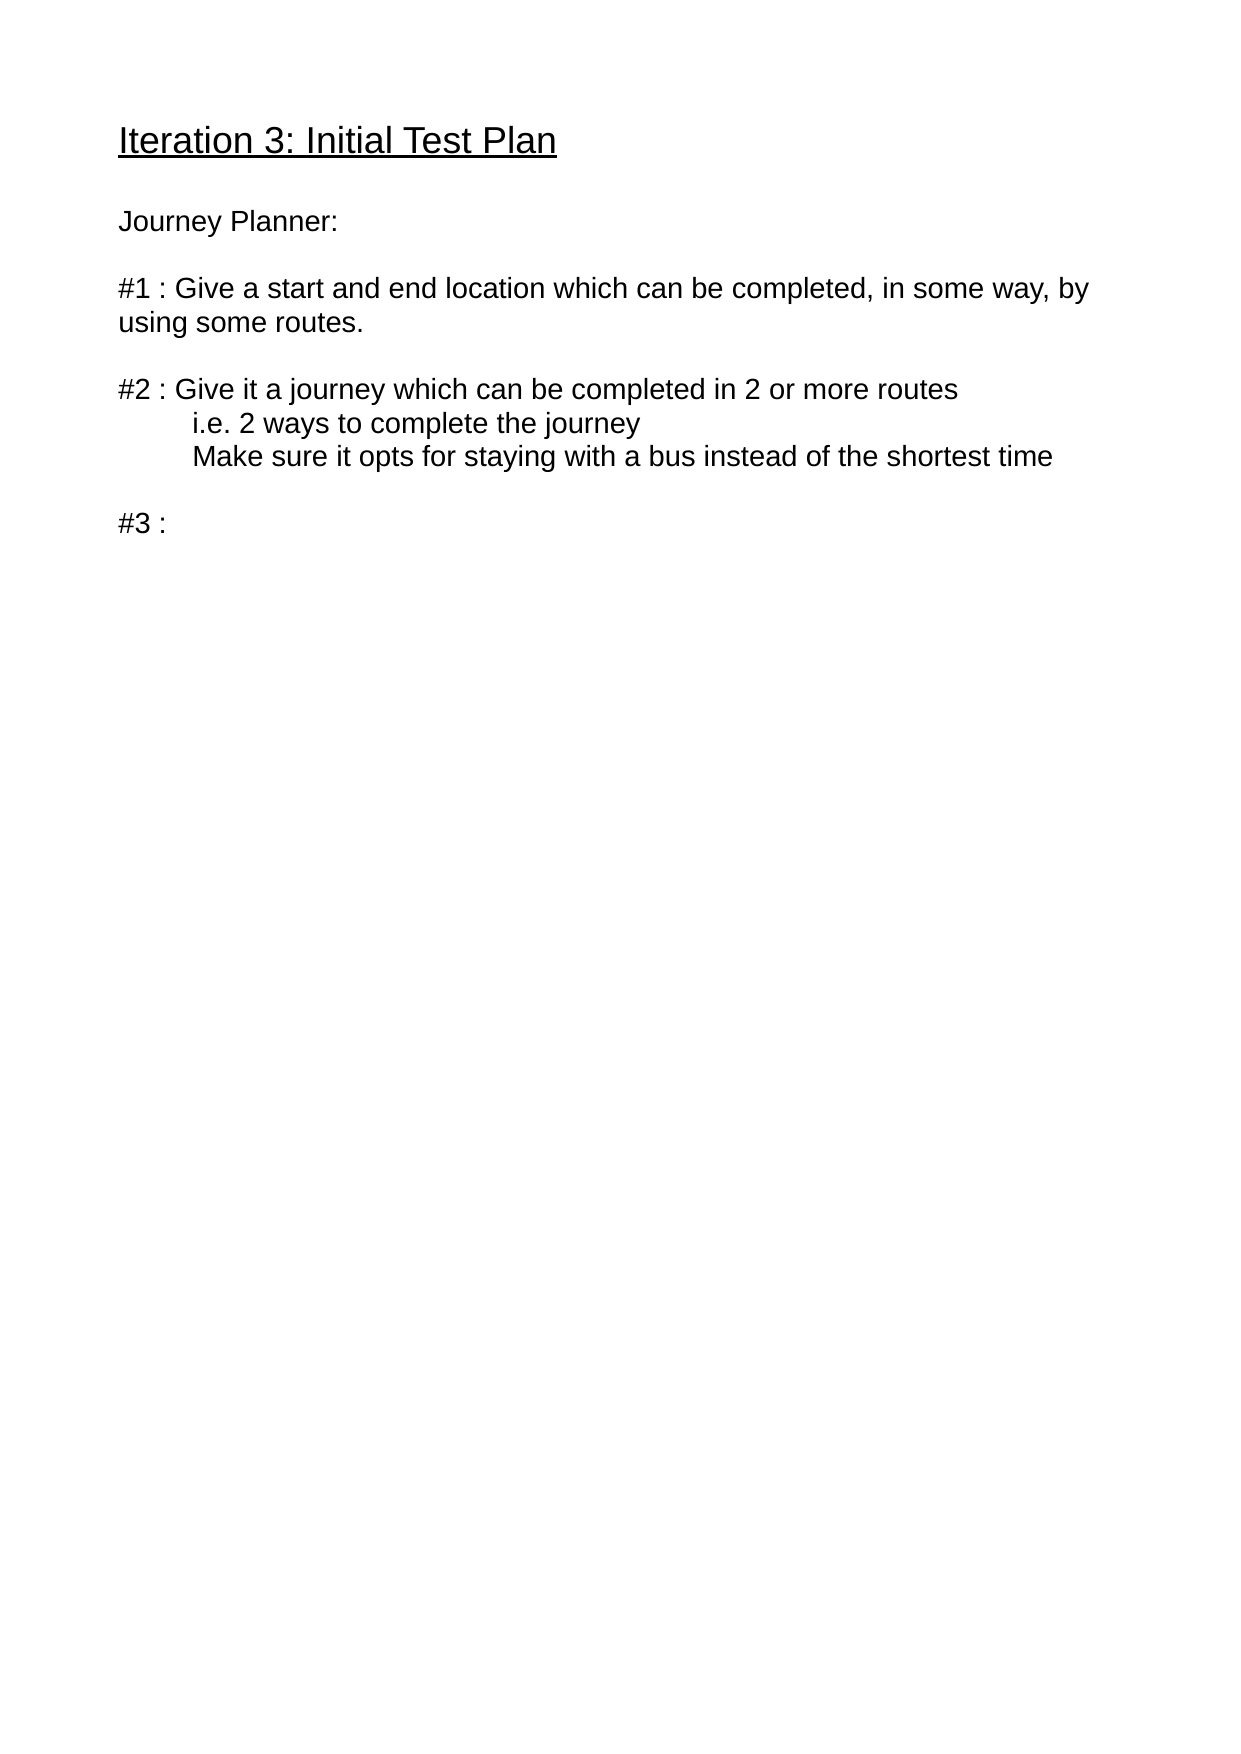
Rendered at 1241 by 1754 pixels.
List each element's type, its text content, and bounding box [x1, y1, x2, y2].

text Journey Planner: [118, 204, 1122, 238]
text Iteration 3: Initial Test Plan [118, 118, 1122, 161]
text #2 : Give it a journey which can be completed in 2 or more routes [118, 372, 1122, 406]
text Make sure it opts for staying with a bus instead of the shortest time [118, 439, 1122, 473]
text #1 : Give a start and end location which can be completed, in some way, by using some routes. [118, 271, 1122, 338]
text i.e. 2 ways to complete the journey [118, 406, 1122, 439]
text #3 : [118, 506, 1122, 540]
